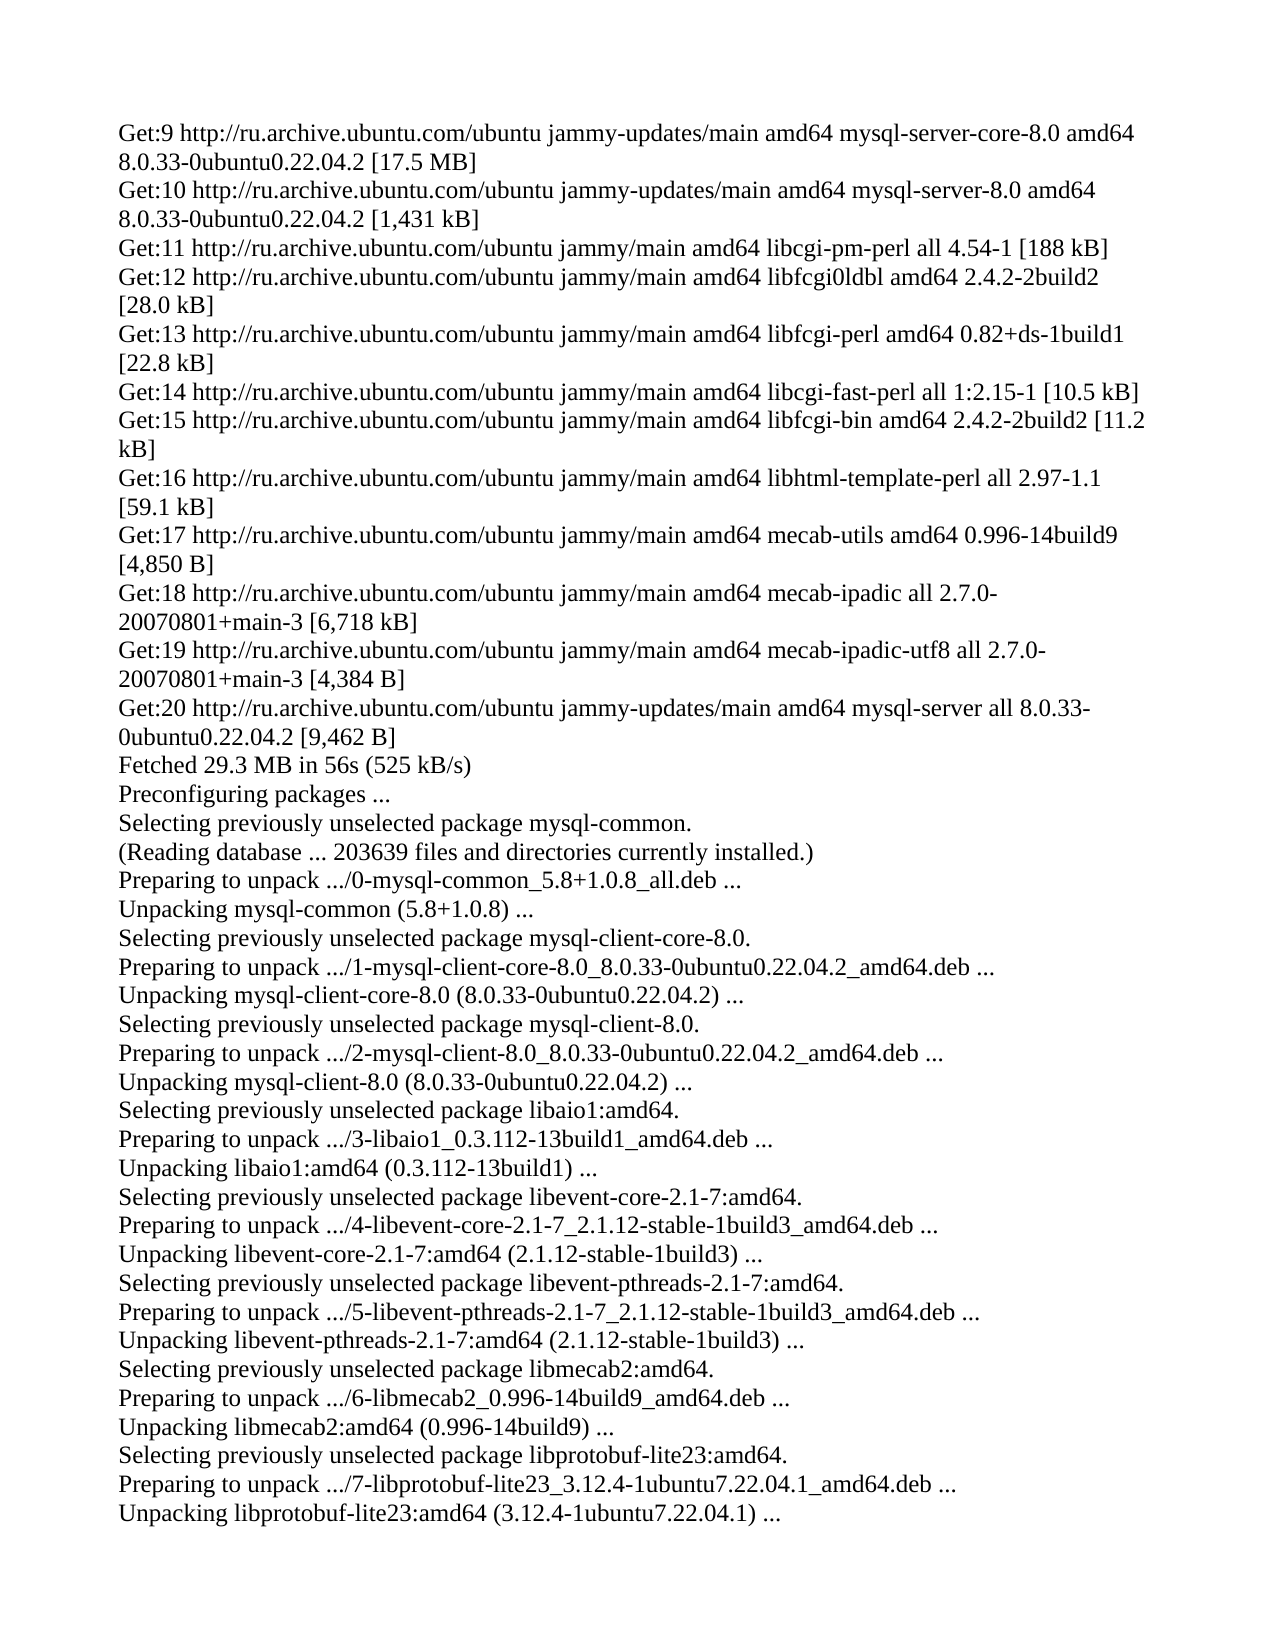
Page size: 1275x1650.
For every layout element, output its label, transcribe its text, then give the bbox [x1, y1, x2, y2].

text Unpacking libaio1:amd64 (0.3.112-13build1) ... [118, 1153, 1157, 1182]
text Unpacking mysql-common (5.8+1.0.8) ... [118, 894, 1157, 923]
text Unpacking libevent-pthreads-2.1-7:amd64 (2.1.12-stable-1build3) ... [118, 1326, 1157, 1354]
text Preparing to unpack .../0-mysql-common_5.8+1.0.8_all.deb ... [118, 866, 1157, 894]
text Selecting previously unselected package mysql-client-8.0. [118, 1009, 1157, 1038]
text Get:18 http://ru.archive.ubuntu.com/ubuntu jammy/main amd64 mecab-ipadic all 2.7.0-20070801+main-3 [6,718 kB] [118, 578, 1157, 636]
text Selecting previously unselected package libevent-core-2.1-7:amd64. [118, 1182, 1157, 1211]
text Get:15 http://ru.archive.ubuntu.com/ubuntu jammy/main amd64 libfcgi-bin amd64 2.4.2-2build2 [11.2 kB] [118, 406, 1157, 463]
text Preparing to unpack .../1-mysql-client-core-8.0_8.0.33-0ubuntu0.22.04.2_amd64.deb ... [118, 952, 1157, 981]
text Selecting previously unselected package libaio1:amd64. [118, 1096, 1157, 1124]
text Unpacking libprotobuf-lite23:amd64 (3.12.4-1ubuntu7.22.04.1) ... [118, 1498, 1157, 1527]
text Get:9 http://ru.archive.ubuntu.com/ubuntu jammy-updates/main amd64 mysql-server-core-8.0 amd64 8.0.33-0ubuntu0.22.04.2 [17.5 MB] [118, 118, 1157, 176]
text Preparing to unpack .../3-libaio1_0.3.112-13build1_amd64.deb ... [118, 1124, 1157, 1153]
text (Reading database ... 203639 files and directories currently installed.) [118, 837, 1157, 866]
text Get:17 http://ru.archive.ubuntu.com/ubuntu jammy/main amd64 mecab-utils amd64 0.996-14build9 [4,850 B] [118, 521, 1157, 578]
text Preconfiguring packages ... [118, 779, 1157, 808]
text Selecting previously unselected package mysql-common. [118, 808, 1157, 837]
text Get:13 http://ru.archive.ubuntu.com/ubuntu jammy/main amd64 libfcgi-perl amd64 0.82+ds-1build1 [22.8 kB] [118, 319, 1157, 377]
text Preparing to unpack .../6-libmecab2_0.996-14build9_amd64.deb ... [118, 1383, 1157, 1412]
text Get:14 http://ru.archive.ubuntu.com/ubuntu jammy/main amd64 libcgi-fast-perl all 1:2.15-1 [10.5 kB] [118, 377, 1157, 406]
text Preparing to unpack .../7-libprotobuf-lite23_3.12.4-1ubuntu7.22.04.1_amd64.deb ... [118, 1469, 1157, 1498]
text Get:12 http://ru.archive.ubuntu.com/ubuntu jammy/main amd64 libfcgi0ldbl amd64 2.4.2-2build2 [28.0 kB] [118, 262, 1157, 319]
text Selecting previously unselected package libprotobuf-lite23:amd64. [118, 1441, 1157, 1469]
text Preparing to unpack .../5-libevent-pthreads-2.1-7_2.1.12-stable-1build3_amd64.deb ... [118, 1297, 1157, 1326]
text Get:20 http://ru.archive.ubuntu.com/ubuntu jammy-updates/main amd64 mysql-server all 8.0.33-0ubuntu0.22.04.2 [9,462 B] [118, 693, 1157, 751]
text Unpacking libmecab2:amd64 (0.996-14build9) ... [118, 1412, 1157, 1441]
text Get:10 http://ru.archive.ubuntu.com/ubuntu jammy-updates/main amd64 mysql-server-8.0 amd64 8.0.33-0ubuntu0.22.04.2 [1,431 kB] [118, 176, 1157, 233]
text Unpacking mysql-client-core-8.0 (8.0.33-0ubuntu0.22.04.2) ... [118, 981, 1157, 1009]
text Preparing to unpack .../4-libevent-core-2.1-7_2.1.12-stable-1build3_amd64.deb ... [118, 1211, 1157, 1239]
text Unpacking mysql-client-8.0 (8.0.33-0ubuntu0.22.04.2) ... [118, 1067, 1157, 1096]
text Selecting previously unselected package mysql-client-core-8.0. [118, 923, 1157, 952]
text Selecting previously unselected package libevent-pthreads-2.1-7:amd64. [118, 1268, 1157, 1297]
text Get:16 http://ru.archive.ubuntu.com/ubuntu jammy/main amd64 libhtml-template-perl all 2.97-1.1 [59.1 kB] [118, 463, 1157, 521]
text Preparing to unpack .../2-mysql-client-8.0_8.0.33-0ubuntu0.22.04.2_amd64.deb ... [118, 1038, 1157, 1067]
text Selecting previously unselected package libmecab2:amd64. [118, 1354, 1157, 1383]
text Get:11 http://ru.archive.ubuntu.com/ubuntu jammy/main amd64 libcgi-pm-perl all 4.54-1 [188 kB] [118, 233, 1157, 262]
text Get:19 http://ru.archive.ubuntu.com/ubuntu jammy/main amd64 mecab-ipadic-utf8 all 2.7.0-20070801+main-3 [4,384 B] [118, 636, 1157, 693]
text Fetched 29.3 MB in 56s (525 kB/s) [118, 751, 1157, 779]
text Unpacking libevent-core-2.1-7:amd64 (2.1.12-stable-1build3) ... [118, 1239, 1157, 1268]
